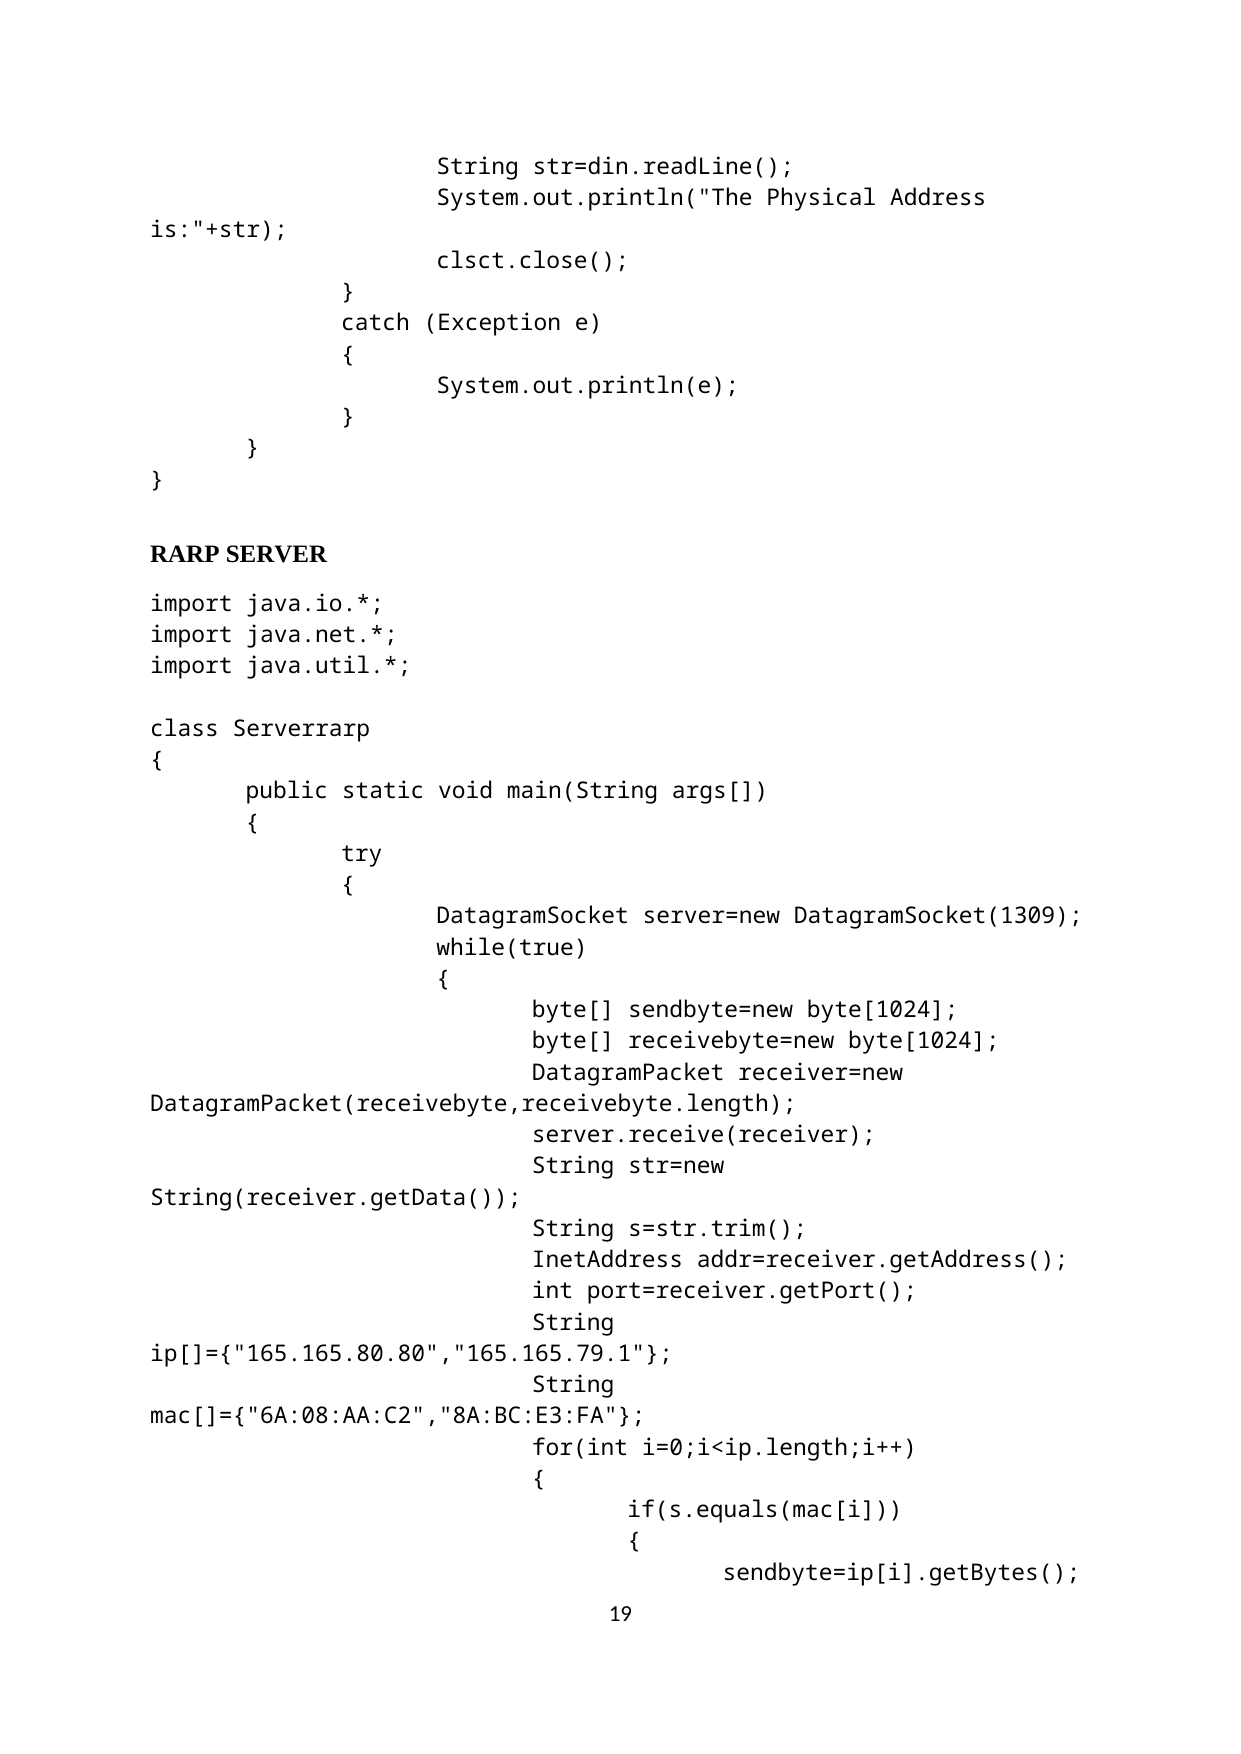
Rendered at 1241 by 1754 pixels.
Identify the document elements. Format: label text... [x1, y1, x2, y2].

text System.out.println(e); [150, 369, 1090, 400]
text if(s.equals(mac[i])) [150, 1493, 1090, 1524]
text String ip[]={"165.165.80.80","165.165.79.1"}; [150, 1306, 1090, 1368]
text { [150, 337, 1090, 369]
text } [150, 400, 1090, 431]
text byte[] receivebyte=new byte[1024]; [150, 1024, 1090, 1056]
text catch (Exception e) [150, 306, 1090, 337]
text server.receive(receiver); [150, 1118, 1090, 1149]
text { [150, 962, 1090, 993]
text { [150, 1524, 1090, 1556]
text { [150, 743, 1090, 774]
text clsct.close(); [150, 244, 1090, 275]
text String str=din.readLine(); [150, 150, 1090, 181]
text InetAddress addr=receiver.getAddress(); [150, 1243, 1090, 1274]
text } [150, 275, 1090, 306]
text String str=new String(receiver.getData()); [150, 1149, 1090, 1212]
text for(int i=0;i<ip.length;i++) [150, 1431, 1090, 1462]
text byte[] sendbyte=new byte[1024]; [150, 993, 1090, 1024]
text } [150, 431, 1090, 462]
text class Serverrarp [150, 712, 1090, 743]
text RARP SERVER [150, 540, 1090, 568]
text import java.net.*; [150, 618, 1090, 649]
text String s=str.trim(); [150, 1212, 1090, 1243]
text { [150, 1462, 1090, 1493]
text DatagramSocket server=new DatagramSocket(1309); [150, 899, 1090, 931]
text { [150, 868, 1090, 899]
text public static void main(String args[]) [150, 774, 1090, 806]
text int port=receiver.getPort(); [150, 1274, 1090, 1306]
text sendbyte=ip[i].getBytes(); [150, 1556, 1090, 1587]
text while(true) [150, 931, 1090, 962]
text System.out.println("The Physical Address is:"+str); [150, 181, 1090, 244]
text import java.io.*; [150, 587, 1090, 618]
text try [150, 837, 1090, 868]
text String mac[]={"6A:08:AA:C2","8A:BC:E3:FA"}; [150, 1368, 1090, 1431]
text { [150, 806, 1090, 837]
text import java.util.*; [150, 649, 1090, 681]
text } [150, 462, 1090, 494]
text DatagramPacket receiver=new DatagramPacket(receivebyte,receivebyte.length); [150, 1056, 1090, 1118]
